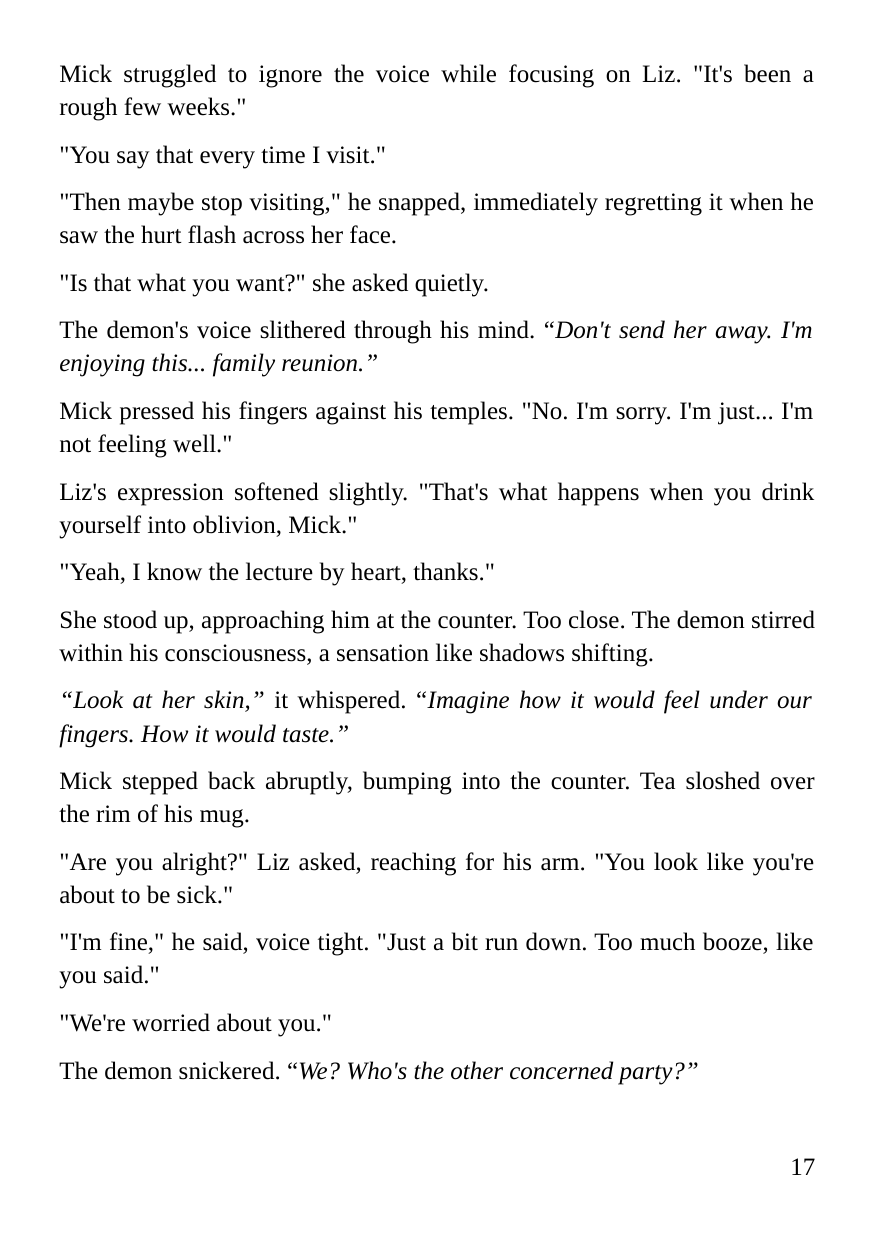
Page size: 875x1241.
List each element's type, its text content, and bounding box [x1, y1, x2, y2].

text "Are you alright?" Liz asked, reaching for his arm. "You look like you're about to be sick." [59, 847, 815, 909]
text Mick pressed his fingers against his temples. "No. I'm sorry. I'm just... I'm not feeling well." [59, 396, 815, 458]
text "You say that every time I visit." [59, 140, 815, 168]
text Mick struggled to ignore the voice while focusing on Liz. "It's been a rough few weeks." [59, 59, 815, 121]
text She stood up, approaching him at the counter. Too close. The demon stirred within his consciousness, a sensation like shadows shifting. [59, 605, 815, 667]
text "Is that what you want?" she asked quietly. [59, 268, 815, 297]
text “Look at her skin,” it whispered. “Imagine how it would feel under our fingers. How it would taste.” [59, 686, 815, 747]
text Mick stepped back abruptly, bumping into the counter. Tea sloshed over the rim of his mug. [59, 766, 815, 828]
text "Yeah, I know the lecture by heart, thanks." [59, 557, 815, 586]
text "I'm fine," he said, voice tight. "Just a bit run down. Too much booze, like you said." [59, 927, 815, 989]
text Liz's expression softened slightly. "That's what happens when you drink yourself into oblivion, Mick." [59, 477, 815, 538]
text The demon snickered. “We? Who's the other concerned party?” [59, 1056, 815, 1084]
text The demon's voice slithered through his mind. “Don't send her away. I'm enjoying this... family reunion.” [59, 316, 815, 377]
text "Then maybe stop visiting," he snapped, immediately regretting it when he saw the hurt flash across her face. [59, 187, 815, 249]
text "We're worried about you." [59, 1008, 815, 1037]
